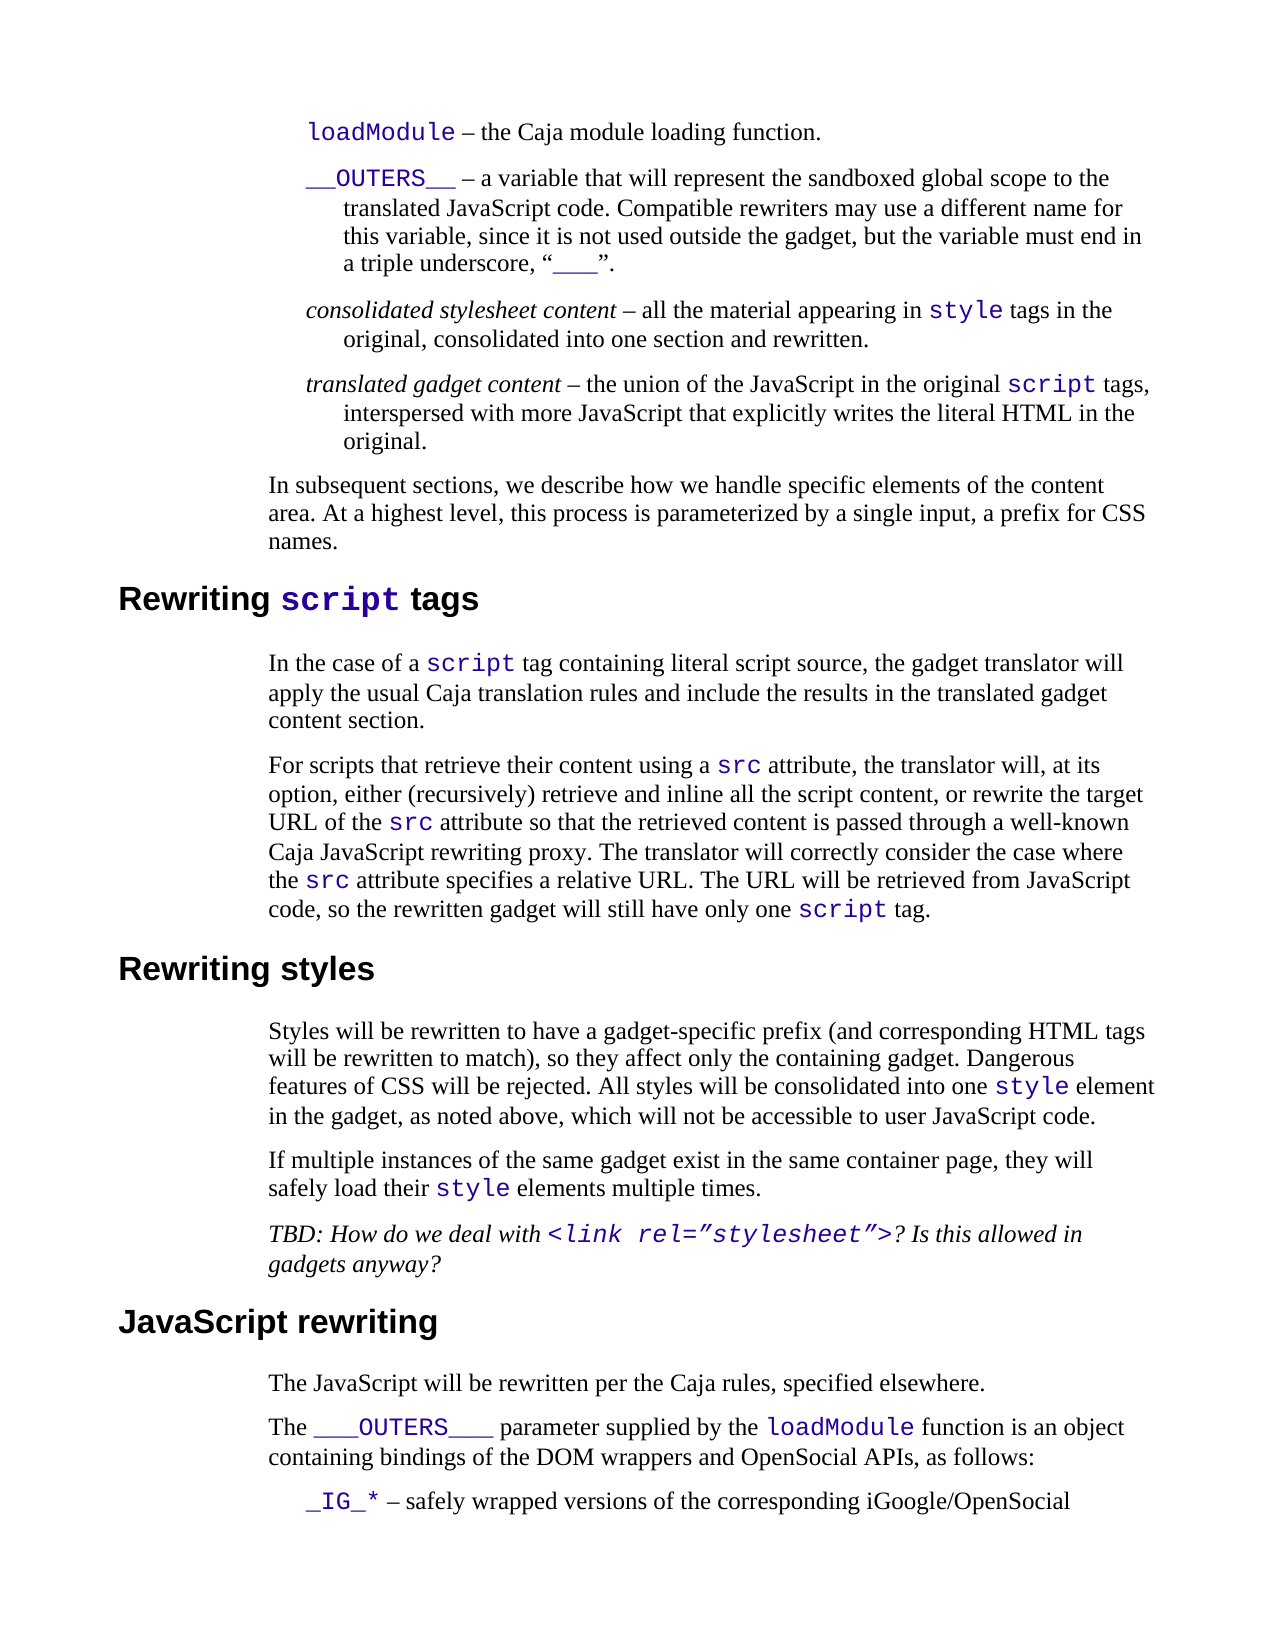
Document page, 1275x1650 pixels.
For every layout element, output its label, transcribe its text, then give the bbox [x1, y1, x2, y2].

list If multiple instances of the same gadget exist in the same container page, they will safely load their style elements multiple times. [268, 1146, 1157, 1204]
list consolidated stylesheet content – all the material appearing in style tags in the original, consolidated into one section and rewritten. [306, 296, 1157, 353]
list _IG_* – safely wrapped versions of the corresponding iGoogle/OpenSocial [306, 1487, 1157, 1517]
list In subsequent sections, we describe how we handle specific elements of the content area. At a highest level, this process is parameterized by a single input, a prefix for CSS names. [268, 471, 1157, 554]
list The JavaScript will be rewritten per the Caja rules, specified elsewhere. [268, 1369, 1157, 1397]
subtitle Rewriting styles [118, 950, 1157, 988]
list loadModule – the Caja module loading function. [306, 118, 1157, 148]
list In the case of a script tag containing literal script source, the gadget translator will apply the usual Caja translation rules and include the results in the translated gadget content section. [268, 649, 1157, 734]
list __OUTERS__ – a variable that will represent the sandboxed global scope to the translated JavaScript code. Compatible rewriters may use a different name for this variable, since it is not used outside the gadget, but the variable must end in a triple underscore, “___”. [306, 164, 1157, 279]
subtitle JavaScript rewriting [118, 1303, 1157, 1340]
list The ___OUTERS___ parameter supplied by the loadModule function is an object containing bindings of the DOM wrappers and OpenSocial APIs, as follows: [268, 1413, 1157, 1471]
list TBD: How do we deal with <link rel=”stylesheet”>? Is this allowed in gadgets anyway? [268, 1220, 1157, 1278]
subtitle Rewriting script tags [118, 579, 1157, 620]
list translated gadget content – the union of the JavaScript in the original script tags, interspersed with more JavaScript that explicitly writes the literal HTML in the original. [306, 370, 1157, 455]
list For scripts that retrieve their content using a src attribute, the translator will, at its option, either (recursively) retrieve and inline all the script content, or rewrite the target URL of the src attribute so that the retrieved content is passed through a well-known Caja JavaScript rewriting proxy. The translator will correctly consider the case where the src attribute specifies a relative URL. The URL will be retrieved from JavaScript code, so the rewritten gadget will still have only one script tag. [268, 751, 1157, 925]
list Styles will be rewritten to have a gadget-specific prefix (and corresponding HTML tags will be rewritten to match), so they affect only the containing gadget. Dangerous features of CSS will be rejected. All styles will be consolidated into one style element in the gadget, as noted above, which will not be accessible to user JavaScript code. [268, 1017, 1157, 1130]
